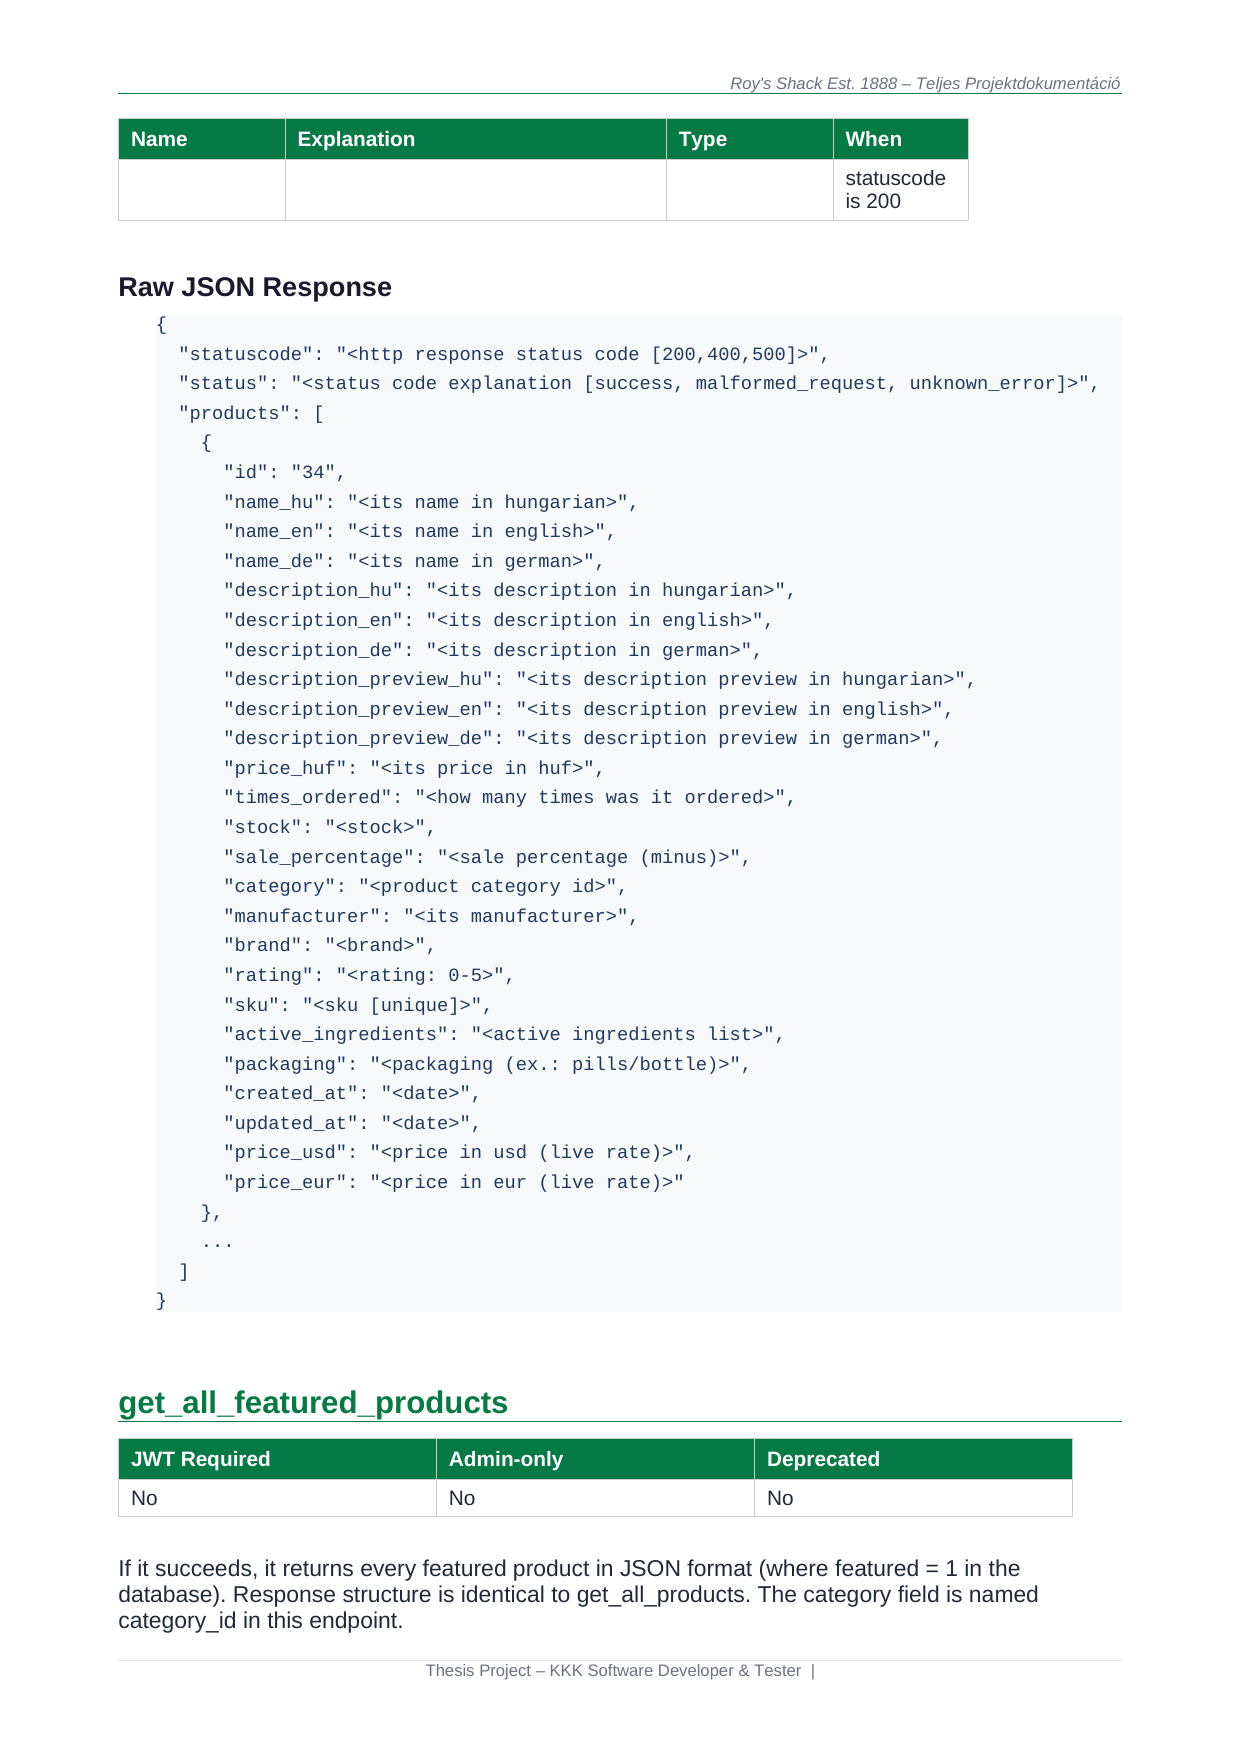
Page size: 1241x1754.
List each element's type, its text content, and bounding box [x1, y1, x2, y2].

text "products": [ [156, 404, 1122, 425]
text "active_ingredients": "<active ingredients list>", [156, 1025, 1122, 1046]
text "description_preview_en": "<its description preview in english>", [156, 699, 1122, 721]
text "id": "34", [156, 463, 1122, 484]
subtitle Raw JSON Response [118, 271, 1122, 302]
text "description_preview_hu": "<its description preview in hungarian>", [156, 670, 1122, 691]
table_cell No [755, 1480, 1072, 1516]
table_header When [834, 119, 968, 159]
text "manufacturer": "<its manufacturer>", [156, 907, 1122, 928]
text "category": "<product category id>", [156, 877, 1122, 898]
text "created_at": "<date>", [156, 1084, 1122, 1105]
text { [156, 433, 1122, 454]
text "price_eur": "<price in eur (live rate)>" [156, 1173, 1122, 1194]
table_header Deprecated [755, 1439, 1072, 1479]
table_header Explanation [286, 119, 666, 159]
table_cell [667, 160, 833, 219]
table_cell [286, 160, 666, 219]
table_header Type [667, 119, 833, 159]
text "rating": "<rating: 0-5>", [156, 966, 1122, 987]
text "name_en": "<its name in english>", [156, 522, 1122, 543]
text { [156, 315, 1122, 336]
text "description_preview_de": "<its description preview in german>", [156, 729, 1122, 750]
text "price_usd": "<price in usd (live rate)>", [156, 1143, 1122, 1164]
subtitle get_all_featured_products [118, 1384, 1122, 1421]
table_cell No [437, 1480, 754, 1516]
text "description_en": "<its description in english>", [156, 611, 1122, 632]
text "sale_percentage": "<sale percentage (minus)>", [156, 847, 1122, 869]
text "sku": "<sku [unique]>", [156, 995, 1122, 1017]
text "times_ordered": "<how many times was it ordered>", [156, 788, 1122, 809]
table_header JWT Required [119, 1439, 436, 1479]
text "name_de": "<its name in german>", [156, 552, 1122, 573]
text "statuscode": "<http response status code [200,400,500]>", [156, 344, 1122, 366]
table_cell statuscode is 200 [834, 160, 968, 219]
text } [156, 1291, 1122, 1312]
text "description_de": "<its description in german>", [156, 640, 1122, 662]
text ] [156, 1262, 1122, 1283]
text }, [156, 1202, 1122, 1224]
text "brand": "<brand>", [156, 936, 1122, 957]
text "status": "<status code explanation [success, malformed_request, unknown_error]>", [156, 374, 1122, 395]
text "stock": "<stock>", [156, 818, 1122, 839]
table_cell [119, 160, 285, 219]
text "packaging": "<packaging (ex.: pills/bottle)>", [156, 1054, 1122, 1076]
table_header Admin-only [437, 1439, 754, 1479]
text If it succeeds, it returns every featured product in JSON format (where featured = 1 in the database). Response structure is identical to get_all_products. The category field is named category_id in this endpoint. [118, 1555, 1122, 1634]
text "description_hu": "<its description in hungarian>", [156, 581, 1122, 602]
text "name_hu": "<its name in hungarian>", [156, 492, 1122, 514]
text "updated_at": "<date>", [156, 1114, 1122, 1135]
table_cell No [119, 1480, 436, 1516]
text "price_huf": "<its price in huf>", [156, 759, 1122, 780]
table_header Name [119, 119, 285, 159]
text ... [156, 1232, 1122, 1253]
